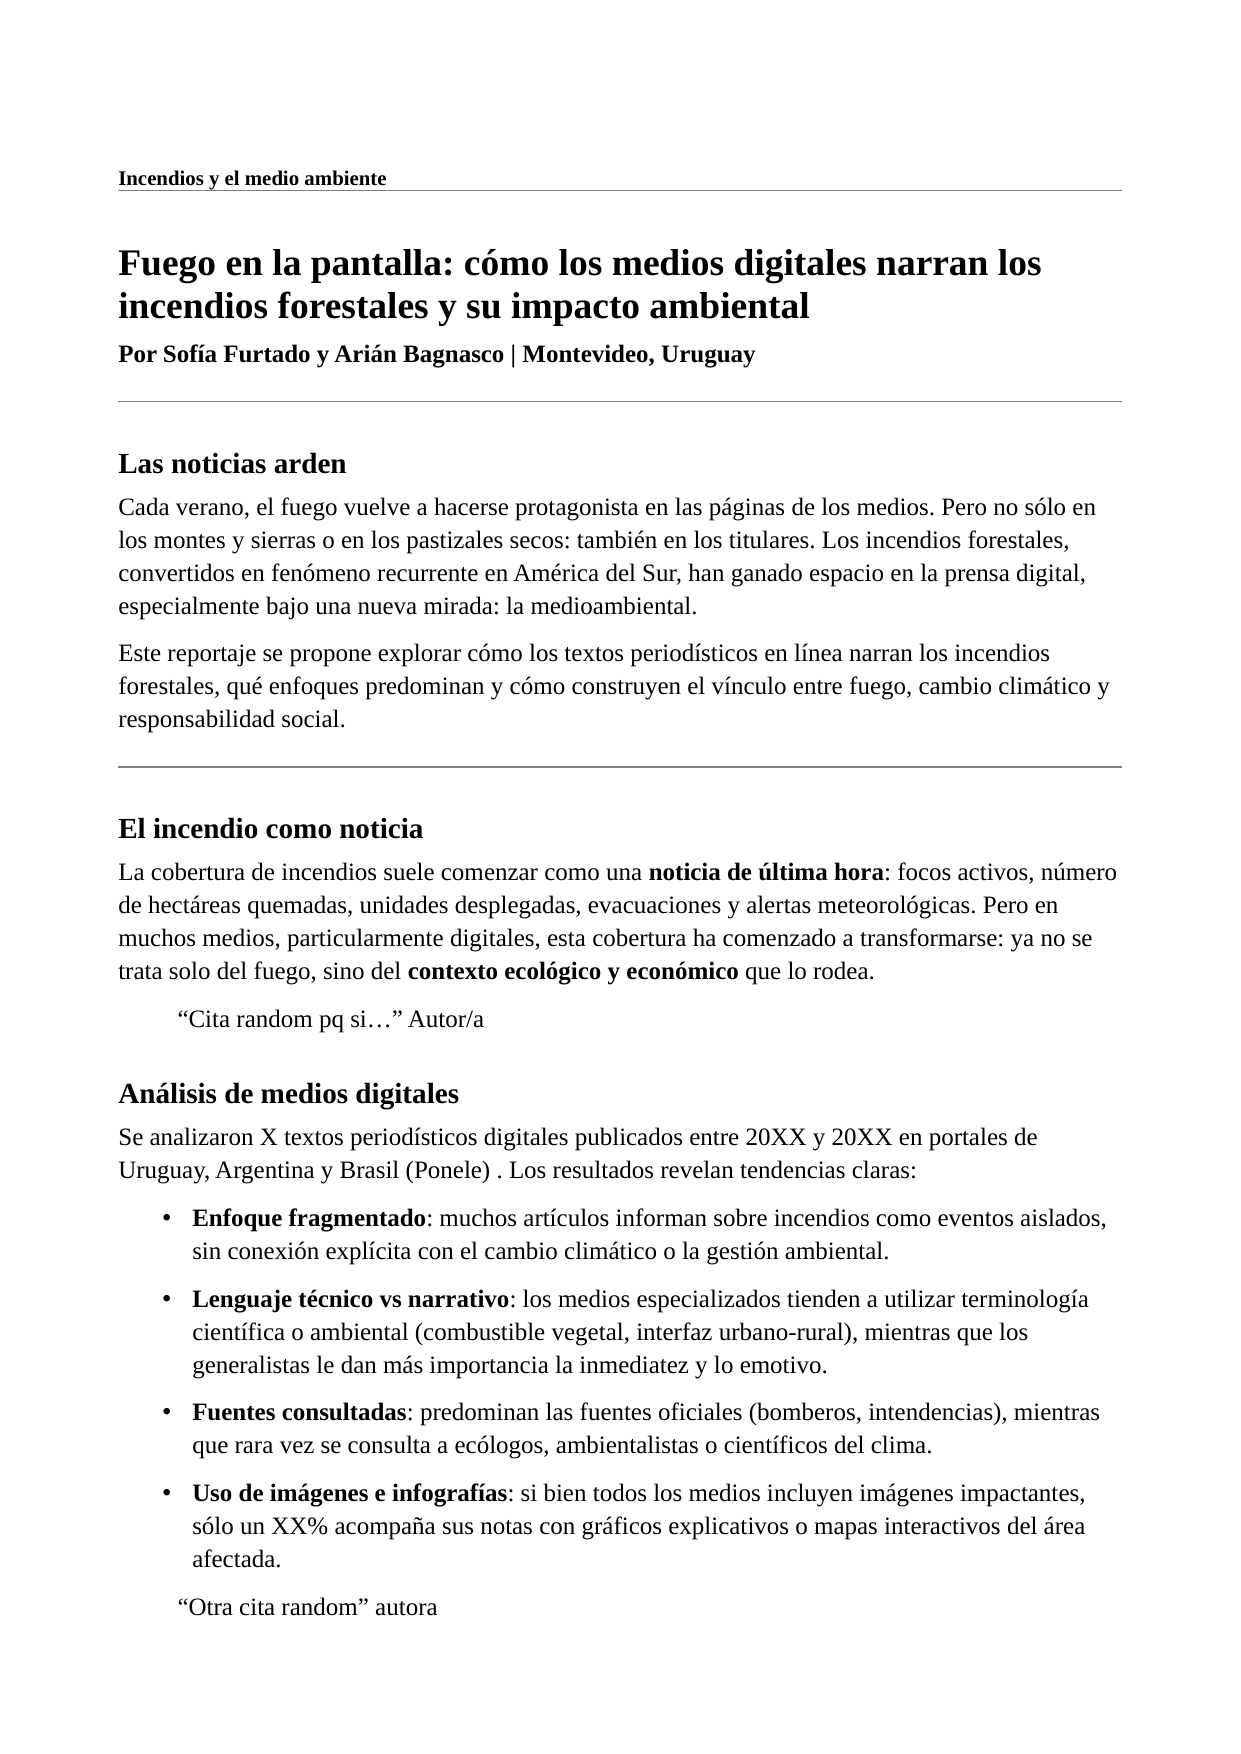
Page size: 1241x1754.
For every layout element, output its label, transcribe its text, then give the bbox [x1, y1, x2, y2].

subtitle Las noticias arden [118, 446, 1122, 479]
text Cada verano, el fuego vuelve a hacerse protagonista en las páginas de los medios. Pero no sólo en los montes y sierras o en los pastizales secos: también en los titulares. Los incendios forestales, convertidos en fenómeno recurrente en América del Sur, han ganado espacio en la prensa digital, especialmente bajo una nueva mirada: la medioambiental. [118, 492, 1122, 619]
text Este reportaje se propone explorar cómo los textos periodísticos en línea narran los incendios forestales, qué enfoques predominan y cómo construyen el vínculo entre fuego, cambio climático y responsabilidad social. [118, 638, 1122, 733]
text “Otra cita random” autora [177, 1592, 1063, 1620]
list Lenguaje técnico vs narrativo: los medios especializados tienden a utilizar terminología científica o ambiental (combustible vegetal, interfaz urbano-rural), mientras que los generalistas le dan más importancia la inmediatez y lo emotivo. [162, 1284, 1122, 1378]
text Se analizaron X textos periodísticos digitales publicados entre 20XX y 20XX en portales de Uruguay, Argentina y Brasil (Ponele) . Los resultados revelan tendencias claras: [118, 1122, 1122, 1184]
text La cobertura de incendios suele comenzar como una noticia de última hora: focos activos, número de hectáreas quemadas, unidades desplegadas, evacuaciones y alertas meteorológicas. Pero en muchos medios, particularmente digitales, esta cobertura ha comenzado a transformarse: ya no se trata solo del fuego, sino del contexto ecológico y económico que lo rodea. [118, 857, 1122, 985]
text Incendios y el medio ambiente [118, 166, 1122, 190]
text Por Sofía Furtado y Arián Bagnasco | Montevideo, Uruguay [118, 339, 1122, 368]
subtitle Análisis de medios digitales [118, 1076, 1122, 1110]
list Enfoque fragmentado: muchos artículos informan sobre incendios como eventos aislados, sin conexión explícita con el cambio climático o la gestión ambiental. [162, 1203, 1122, 1265]
subtitle Fuego en la pantalla: cómo los medios digitales narran los incendios forestales y su impacto ambiental [118, 241, 1122, 327]
list Uso de imágenes e infografías: si bien todos los medios incluyen imágenes impactantes, sólo un XX% acompaña sus notas con gráficos explicativos o mapas interactivos del área afectada. [162, 1478, 1122, 1573]
list Fuentes consultadas: predominan las fuentes oficiales (bomberos, intendencias), mientras que rara vez se consulta a ecólogos, ambientalistas o científicos del clima. [162, 1397, 1122, 1459]
subtitle El incendio como noticia [118, 811, 1122, 844]
text “Cita random pq si…” Autor/a [177, 1004, 1063, 1032]
